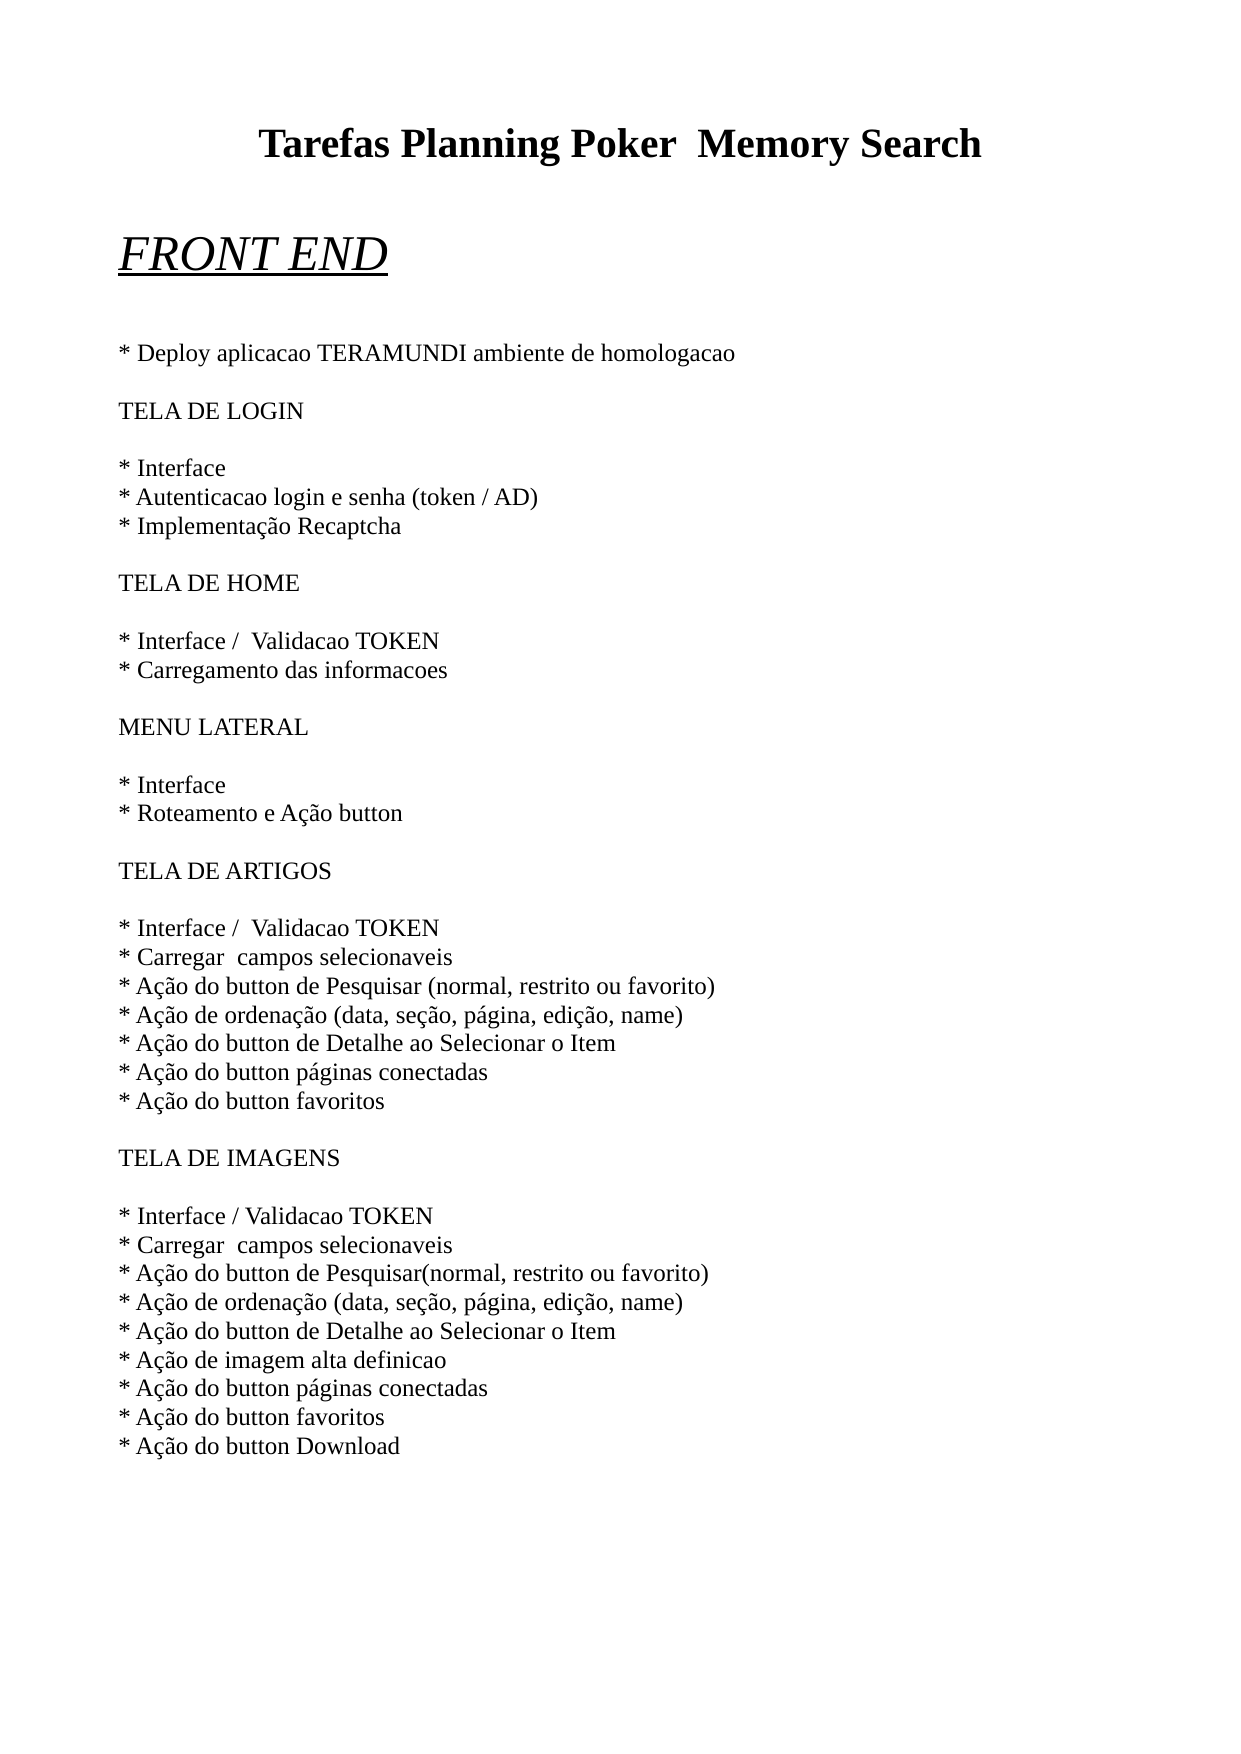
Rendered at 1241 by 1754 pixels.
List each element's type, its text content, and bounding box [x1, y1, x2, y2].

text * Autenticacao login e senha (token / AD) [118, 482, 1122, 511]
text * Interface / Validacao TOKEN [118, 913, 1122, 942]
text * Deploy aplicacao TERAMUNDI ambiente de homologacao [118, 338, 1122, 367]
text MENU LATERAL [118, 712, 1122, 741]
text * Ação do button de Detalhe ao Selecionar o Item [118, 1028, 1122, 1057]
text TELA DE ARTIGOS [118, 856, 1122, 885]
text * Ação de imagem alta definicao [118, 1345, 1122, 1373]
text * Ação do button favoritos [118, 1086, 1122, 1115]
text * Ação do button páginas conectadas [118, 1373, 1122, 1402]
text * Ação do button de Detalhe ao Selecionar o Item [118, 1316, 1122, 1345]
text * Interface [118, 453, 1122, 482]
text TELA DE HOME [118, 568, 1122, 597]
text * Interface [118, 770, 1122, 798]
text * Implementação Recaptcha [118, 511, 1122, 540]
text * Ação do button páginas conectadas [118, 1057, 1122, 1086]
text TELA DE IMAGENS [118, 1143, 1122, 1172]
text * Ação do button de Pesquisar (normal, restrito ou favorito) [118, 971, 1122, 1000]
text * Ação de ordenação (data, seção, página, edição, name) [118, 1287, 1122, 1316]
text * Carregar campos selecionaveis [118, 1230, 1122, 1258]
text * Ação do button favoritos [118, 1402, 1122, 1431]
text * Roteamento e Ação button [118, 798, 1122, 827]
text * Carregar campos selecionaveis [118, 942, 1122, 971]
text * Ação de ordenação (data, seção, página, edição, name) [118, 1000, 1122, 1028]
text * Interface / Validacao TOKEN [118, 1201, 1122, 1230]
text Tarefas Planning Poker Memory Search [118, 118, 1122, 166]
text * Carregamento das informacoes [118, 655, 1122, 683]
text * Interface / Validacao TOKEN [118, 626, 1122, 655]
text FRONT END [118, 223, 1122, 281]
text * Ação do button de Pesquisar(normal, restrito ou favorito) [118, 1258, 1122, 1287]
text * Ação do button Download [118, 1431, 1122, 1460]
text TELA DE LOGIN [118, 396, 1122, 425]
